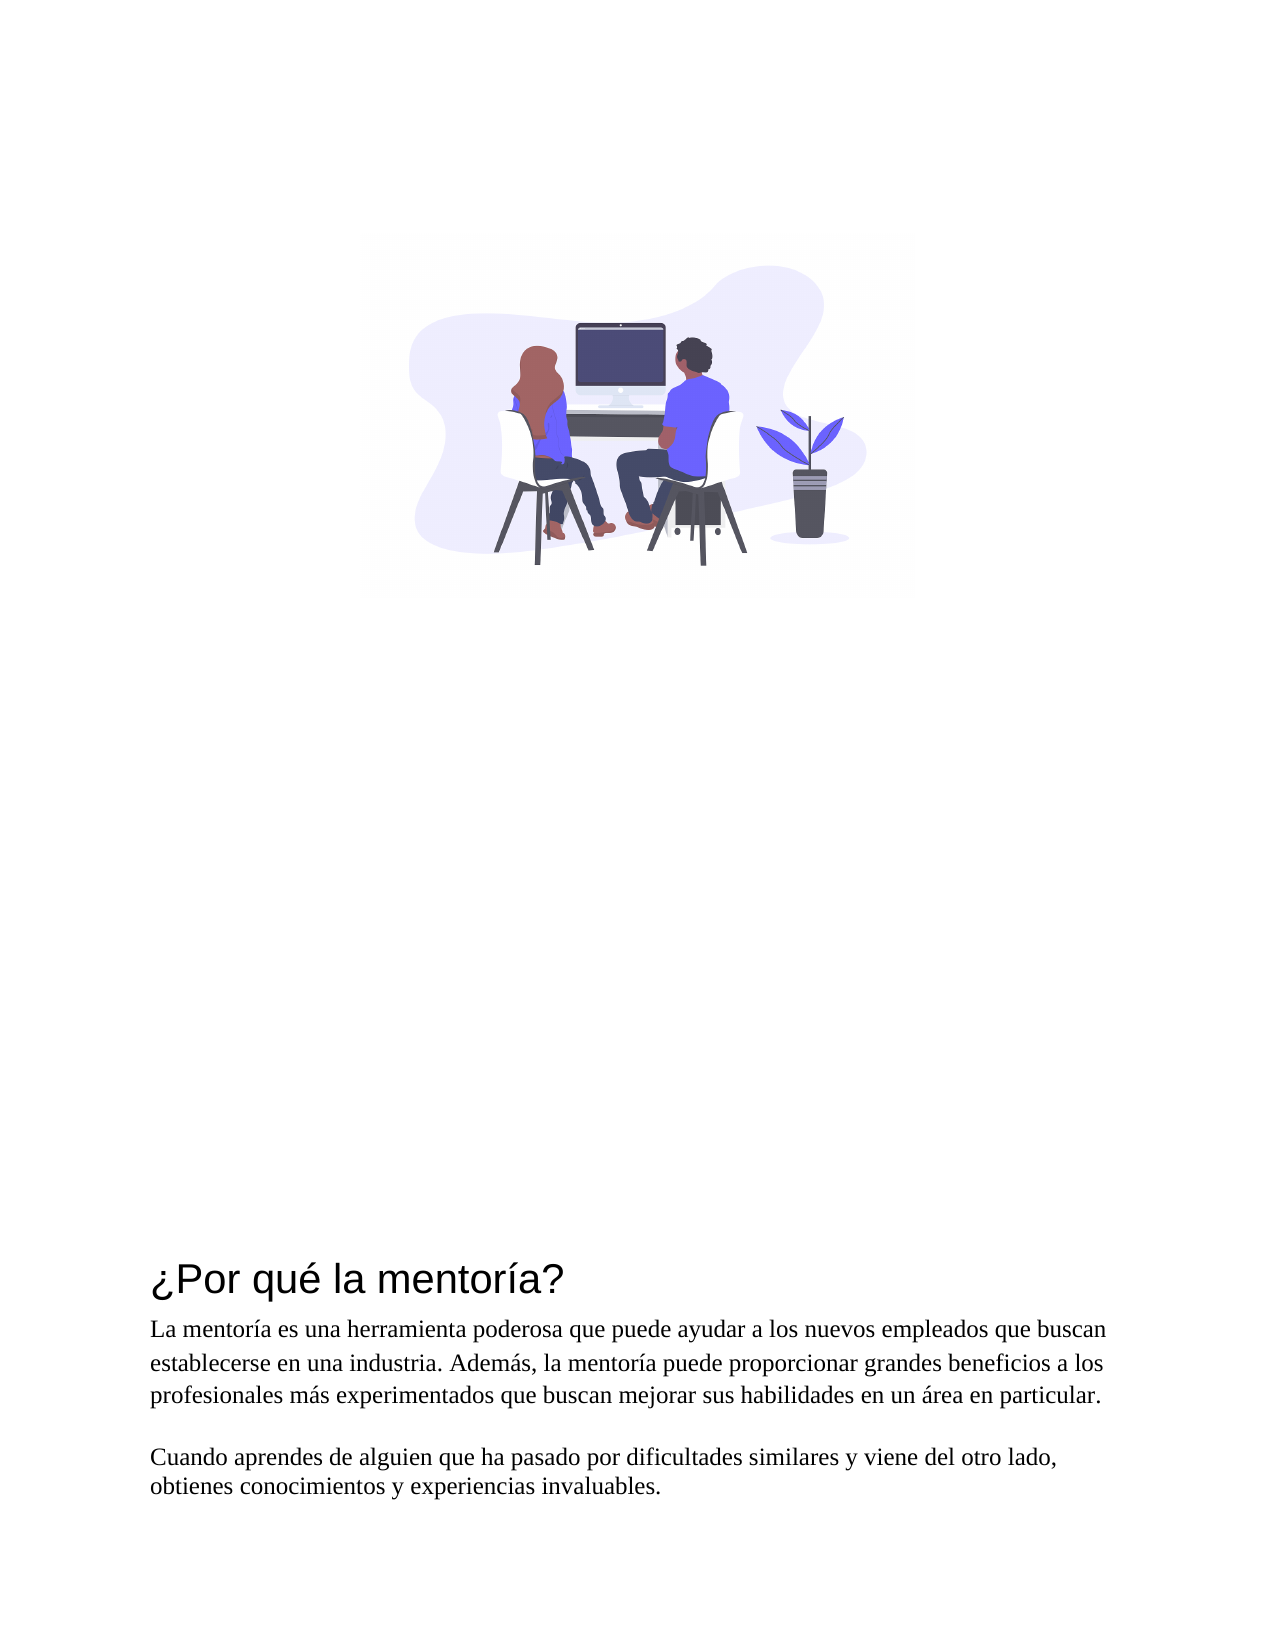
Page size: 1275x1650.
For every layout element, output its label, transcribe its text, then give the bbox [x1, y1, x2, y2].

text La mentoría es una herramienta poderosa que puede ayudar a los nuevos empleados que buscan establecerse en una industria. Además, la mentoría puede proporcionar grandes beneficios a los profesionales más experimentados que buscan mejorar sus habilidades en un área en particular. [150, 1314, 1125, 1409]
subtitle ¿Por qué la mentoría? [150, 1254, 1125, 1302]
picture [360, 233, 915, 598]
text Cuando aprendes de alguien que ha pasado por dificultades similares y viene del otro lado, obtienes conocimientos y experiencias invaluables. [150, 1442, 1125, 1500]
